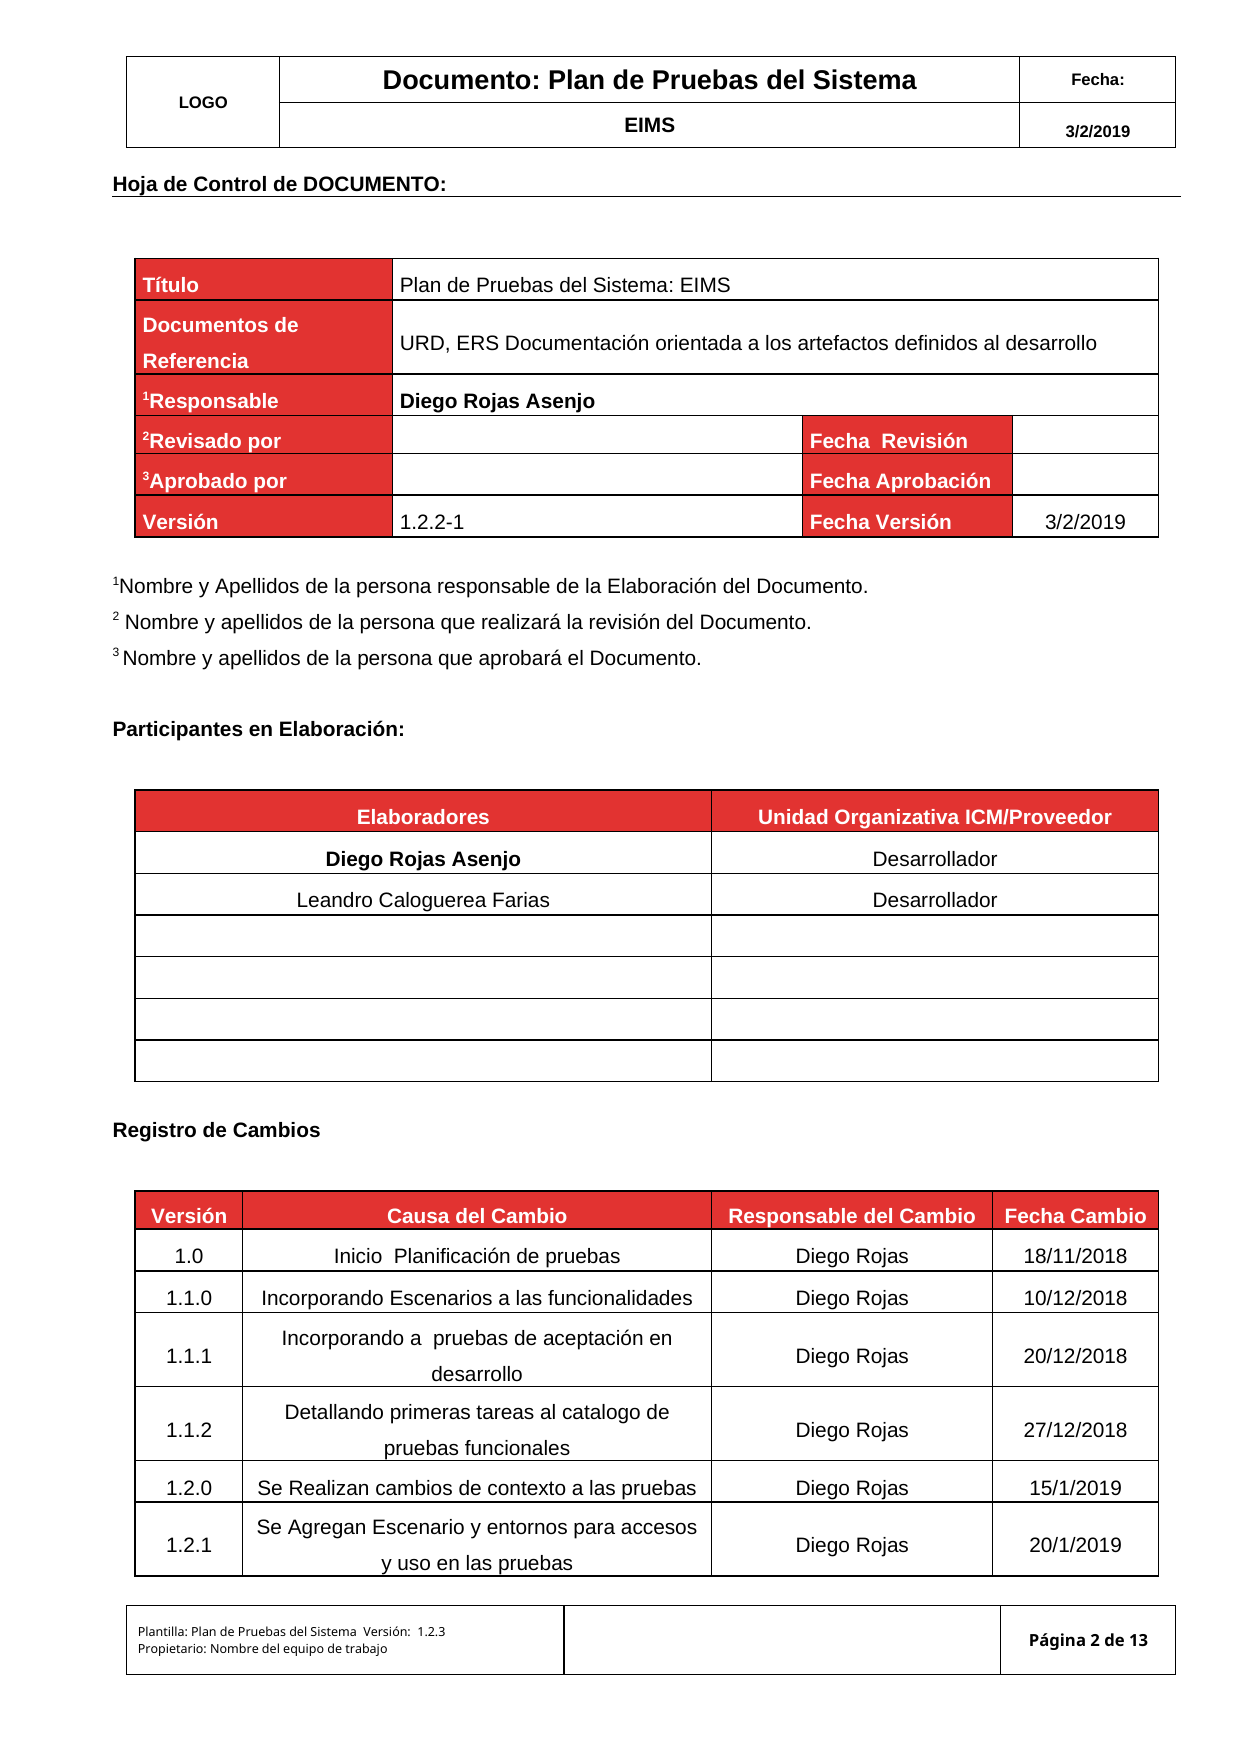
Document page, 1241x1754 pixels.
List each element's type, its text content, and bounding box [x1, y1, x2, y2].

table_cell 27/12/2018 [993, 1387, 1158, 1459]
table_cell Diego Rojas Asenjo [393, 375, 1158, 415]
table_cell 1.1.2 [136, 1387, 242, 1459]
table_cell Inicio Planificación de pruebas [243, 1230, 711, 1270]
table_cell [712, 916, 1158, 956]
table_cell 1Responsable [136, 375, 392, 415]
table_cell [136, 957, 711, 997]
table_cell Desarrollador [712, 832, 1158, 872]
table_cell Incorporando a pruebas de aceptación en desarrollo [243, 1313, 711, 1386]
table_header Unidad Organizativa ICM/Proveedor [712, 791, 1158, 831]
text Registro de Cambios [112, 1118, 1181, 1142]
table_cell Detallando primeras tareas al catalogo de pruebas funcionales [243, 1387, 711, 1459]
text Participantes en Elaboración: [112, 717, 1181, 741]
table_header Fecha Cambio [993, 1192, 1158, 1228]
table_cell [136, 916, 711, 956]
table_header Responsable del Cambio [712, 1192, 992, 1228]
table_cell [136, 999, 711, 1039]
table_cell [712, 999, 1158, 1039]
table_cell 3Aprobado por [136, 454, 392, 494]
table_cell 1.2.0 [136, 1461, 242, 1501]
table_cell Versión [136, 496, 392, 536]
table_cell Fecha Versión [803, 496, 1012, 536]
table_cell 10/12/2018 [993, 1272, 1158, 1312]
table_cell Documentos de Referencia [136, 301, 392, 373]
table_cell Fecha Revisión [803, 416, 1012, 453]
table_cell [393, 454, 802, 494]
table_cell Diego Rojas Asenjo [136, 832, 711, 872]
table_header Plan de Pruebas del Sistema: EIMS [393, 259, 1158, 299]
table_cell [393, 416, 802, 453]
table_cell Se Realizan cambios de contexto a las pruebas [243, 1461, 711, 1501]
table_cell 18/11/2018 [993, 1230, 1158, 1270]
text 1Nombre y Apellidos de la persona responsable de la Elaboración del Documento. [112, 573, 1181, 597]
table_cell 3/2/2019 [1013, 496, 1158, 536]
table_header Elaboradores [136, 791, 711, 831]
table_header Título [136, 259, 392, 299]
title Hoja de Control de DOCUMENTO: [112, 172, 1181, 196]
table_cell Diego Rojas [712, 1272, 992, 1312]
table_cell Fecha Aprobación [803, 454, 1012, 494]
table_cell [1013, 416, 1158, 453]
table_header Causa del Cambio [243, 1192, 711, 1228]
table_cell 15/1/2019 [993, 1461, 1158, 1501]
table_cell 20/12/2018 [993, 1313, 1158, 1386]
table_cell Leandro Caloguerea Farias [136, 874, 711, 914]
text 2 Nombre y apellidos de la persona que realizará la revisión del Documento. [112, 609, 1181, 633]
table_cell Diego Rojas [712, 1387, 992, 1459]
table_cell URD, ERS Documentación orientada a los artefactos definidos al desarrollo [393, 301, 1158, 373]
table_cell Diego Rojas [712, 1230, 992, 1270]
table_cell 1.1.0 [136, 1272, 242, 1312]
table_cell [1013, 454, 1158, 494]
table_cell Diego Rojas [712, 1503, 992, 1575]
table_cell Diego Rojas [712, 1461, 992, 1501]
table_cell Diego Rojas [712, 1313, 992, 1386]
table_cell 20/1/2019 [993, 1503, 1158, 1575]
table_cell Se Agregan Escenario y entornos para accesos y uso en las pruebas [243, 1503, 711, 1575]
table_cell Desarrollador [712, 874, 1158, 914]
table_cell [136, 1041, 711, 1081]
table_header Versión [136, 1192, 242, 1228]
table_cell 1.2.1 [136, 1503, 242, 1575]
table_cell 2Revisado por [136, 416, 392, 453]
table_cell 1.1.1 [136, 1313, 242, 1386]
table_cell 1.0 [136, 1230, 242, 1270]
table_cell [712, 957, 1158, 997]
table_cell Incorporando Escenarios a las funcionalidades [243, 1272, 711, 1312]
table_cell [712, 1041, 1158, 1081]
text 3 Nombre y apellidos de la persona que aprobará el Documento. [112, 645, 1181, 669]
table_cell 1.2.2-1 [393, 496, 802, 536]
